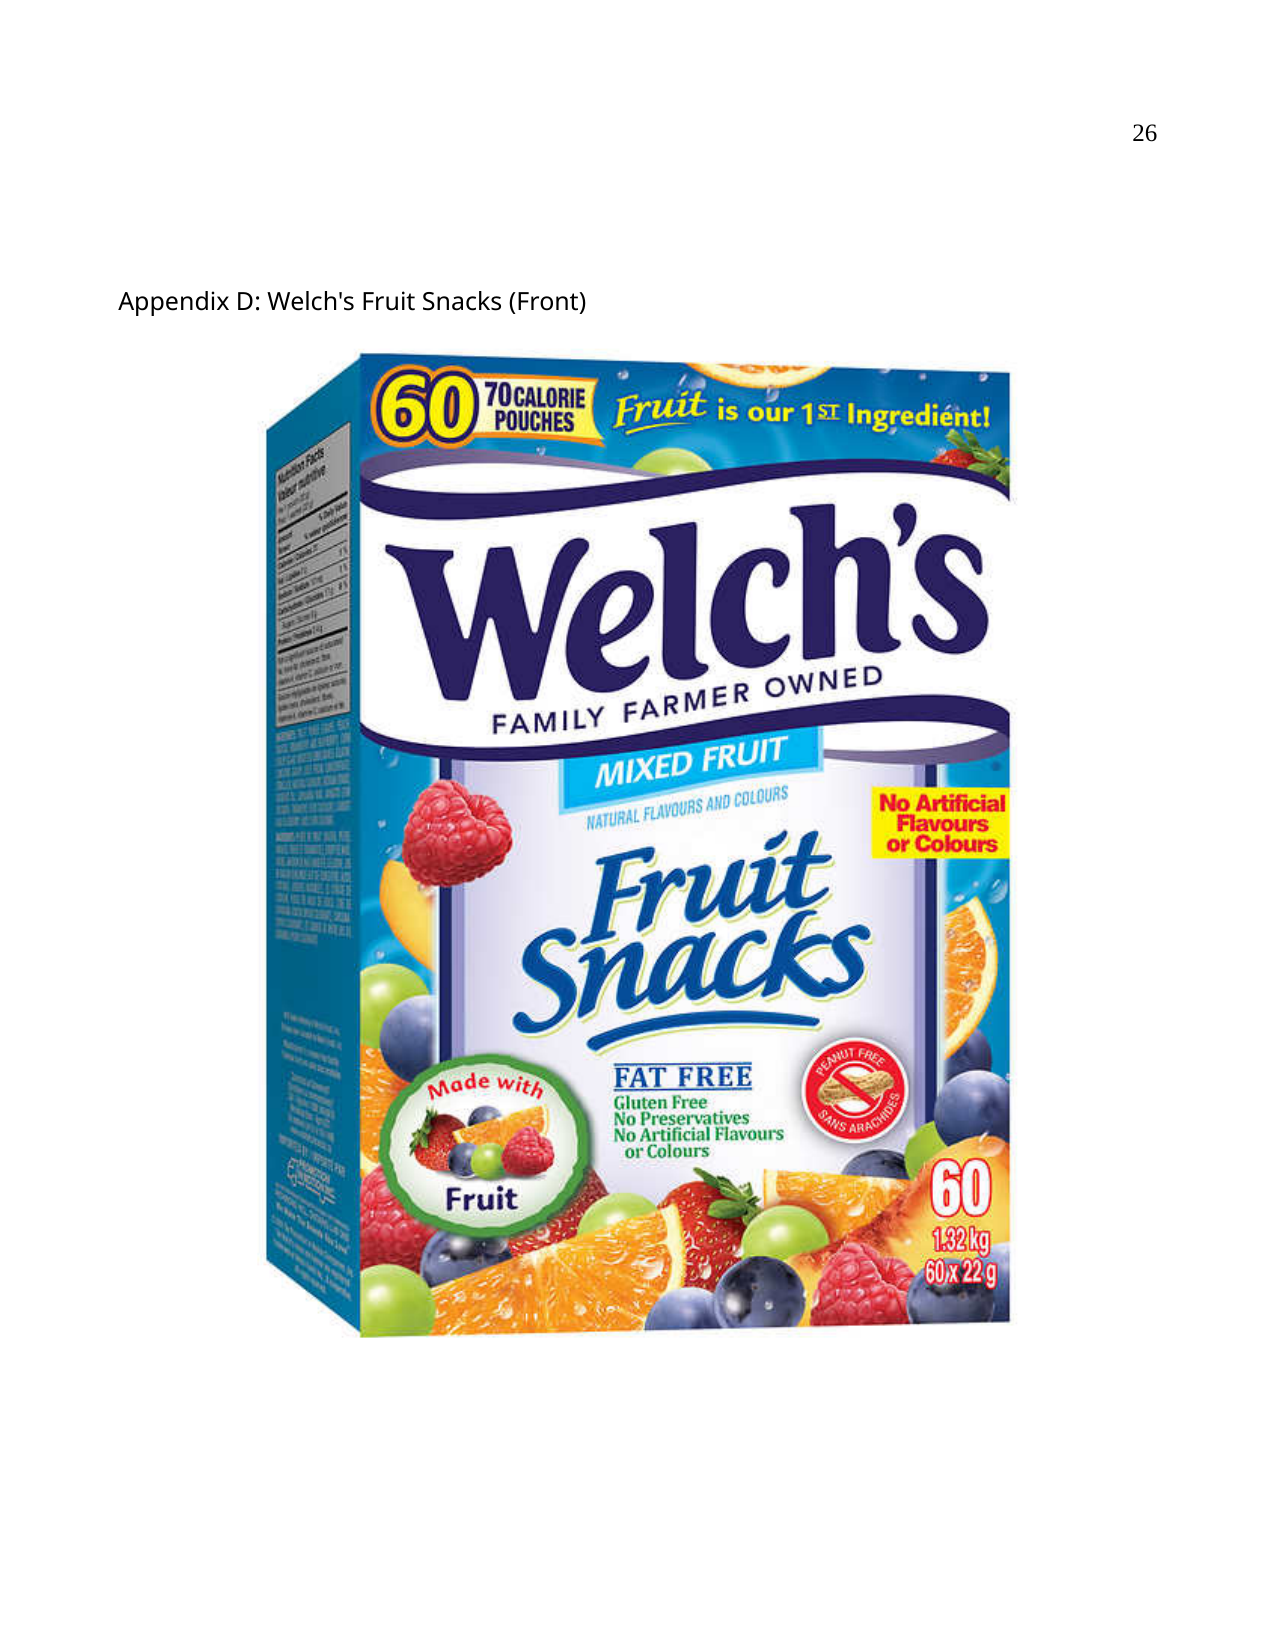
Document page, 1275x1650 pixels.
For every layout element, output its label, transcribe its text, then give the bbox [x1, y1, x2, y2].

picture [125, 337, 1150, 1362]
text Appendix D: Welch's Fruit Snacks (Front) [118, 284, 1157, 318]
